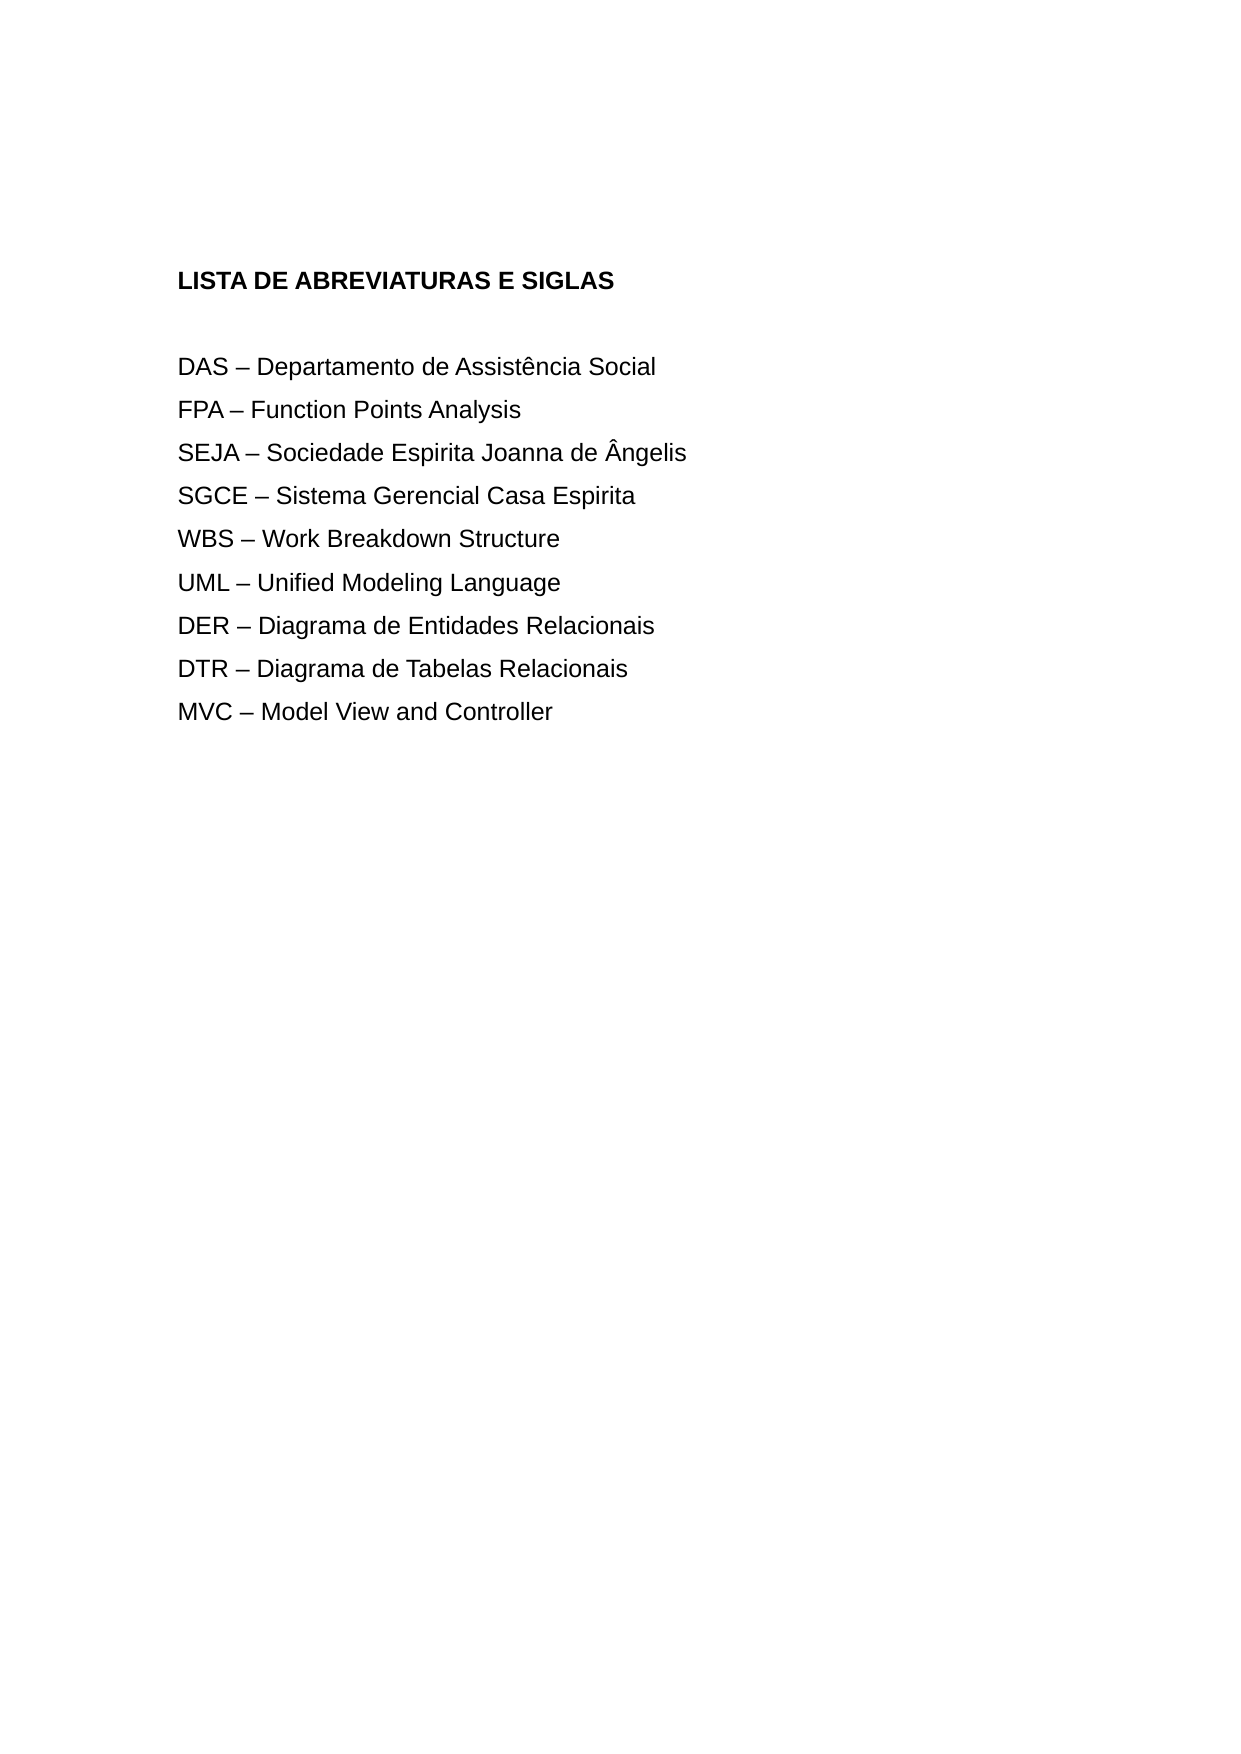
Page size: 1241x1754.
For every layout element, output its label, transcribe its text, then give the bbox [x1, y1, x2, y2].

text MVC – Model View and Controller [177, 697, 1122, 726]
text WBS – Work Breakdown Structure [177, 524, 1122, 553]
text SGCE – Sistema Gerencial Casa Espirita [177, 481, 1122, 510]
text LISTA DE ABREVIATURAS E SIGLAS [177, 266, 1122, 294]
text SEJA – Sociedade Espirita Joanna de Ângelis [177, 438, 1122, 467]
text FPA – Function Points Analysis [177, 395, 1122, 424]
text DTR – Diagrama de Tabelas Relacionais [177, 654, 1122, 683]
text DAS – Departamento de Assistência Social [177, 352, 1122, 381]
text DER – Diagrama de Entidades Relacionais [177, 611, 1122, 639]
text UML – Unified Modeling Language [177, 568, 1122, 596]
